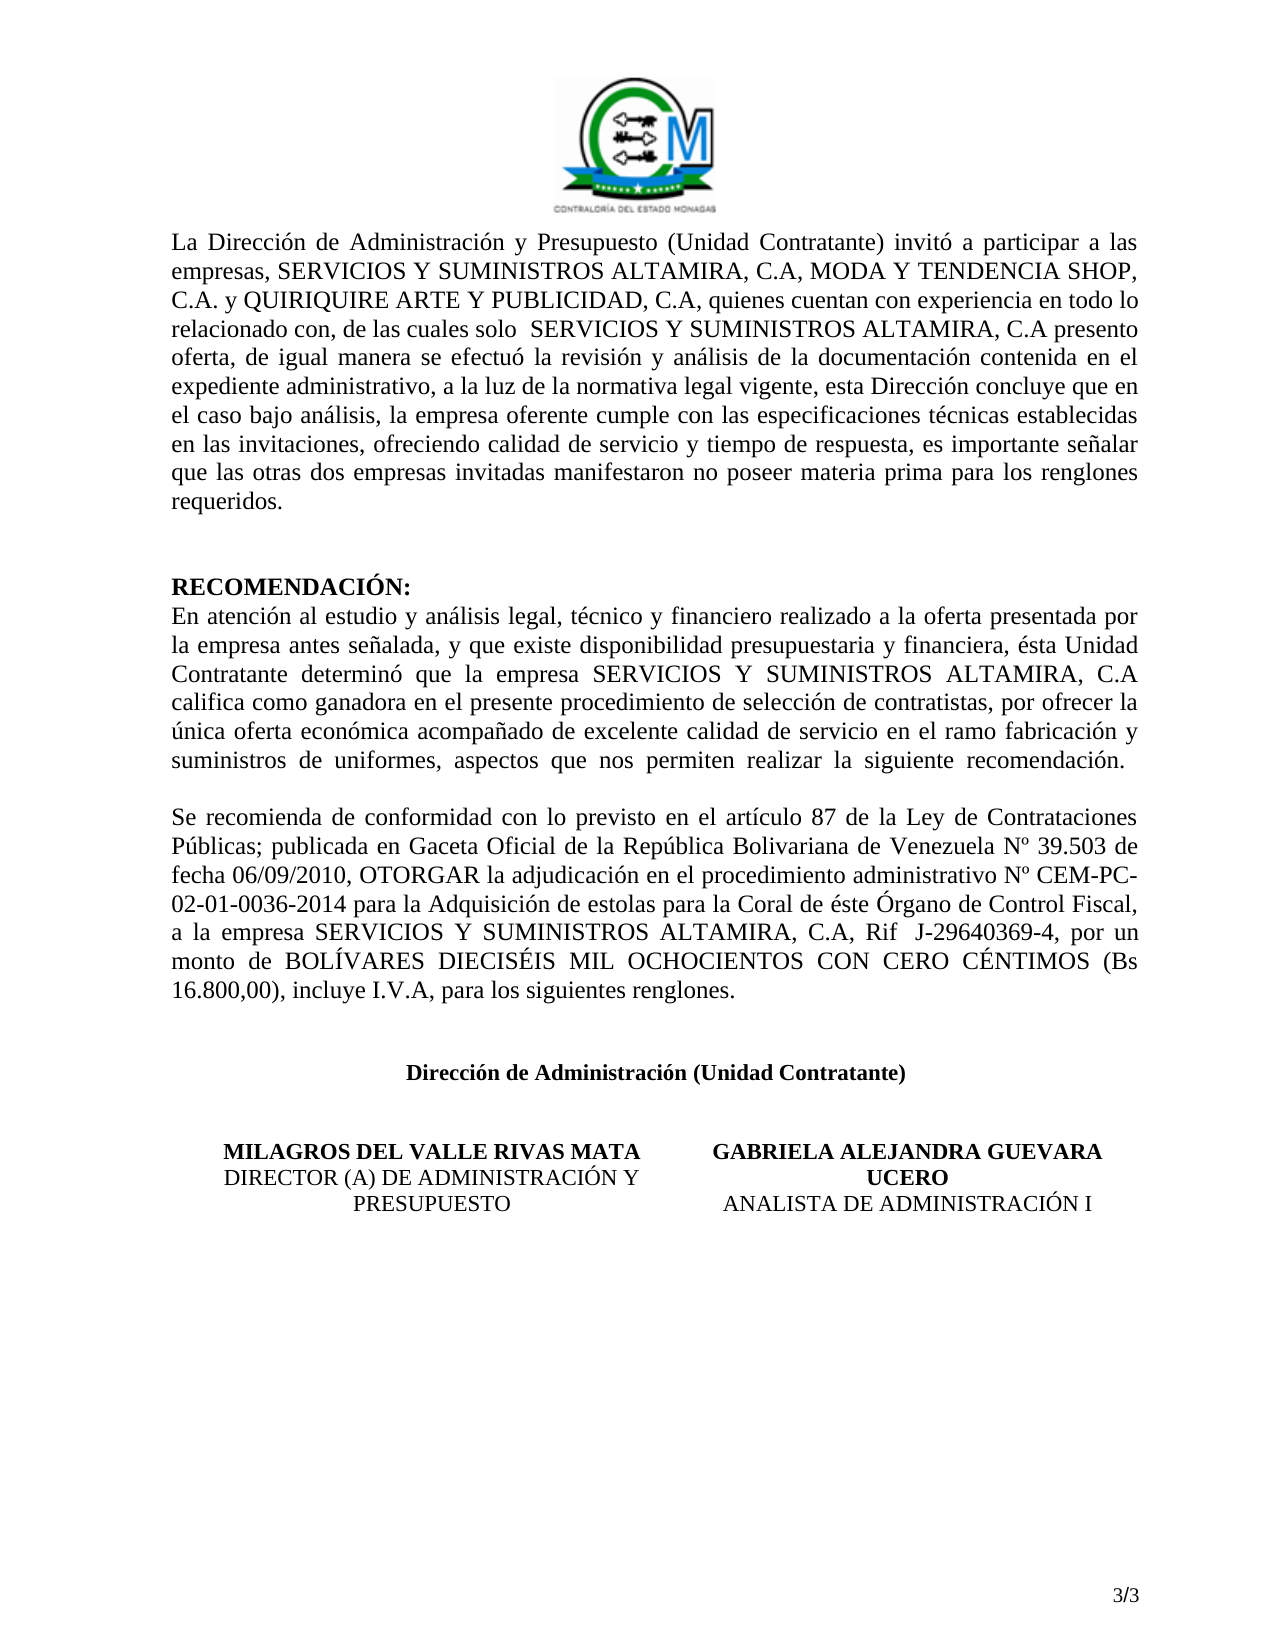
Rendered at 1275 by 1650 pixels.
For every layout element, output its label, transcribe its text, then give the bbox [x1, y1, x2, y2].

table_cell MILAGROS DEL VALLE RIVAS MATA DIRECTOR (A) DE ADMINISTRACIÓN Y PRESUPUESTO [180, 1085, 683, 1243]
text RECOMENDACIÓN: [171, 572, 1139, 601]
table_header Dirección de Administración (Unidad Contratante) [180, 1059, 1132, 1085]
table_cell GABRIELA ALEJANDRA GUEVARA UCERO ANALISTA DE ADMINISTRACIÓN I [684, 1085, 1132, 1243]
picture [551, 75, 719, 216]
text La Dirección de Administración y Presupuesto (Unidad Contratante) invitó a participar a las empresas, SERVICIOS Y SUMINISTROS ALTAMIRA, C.A, MODA Y TENDENCIA SHOP, C.A. y QUIRIQUIRE ARTE Y PUBLICIDAD, C.A, quienes cuentan con experiencia en todo lo relacionado con, de las cuales solo SERVICIOS Y SUMINISTROS ALTAMIRA, C.A presento oferta, de igual manera se efectuó la revisión y análisis de la documentación contenida en el expediente administrativo, a la luz de la normativa legal vigente, esta Dirección concluye que en el caso bajo análisis, la empresa oferente cumple con las especificaciones técnicas establecidas en las invitaciones, ofreciendo calidad de servicio y tiempo de respuesta, es importante señalar que las otras dos empresas invitadas manifestaron no poseer materia prima para los renglones requeridos. [171, 227, 1139, 515]
text En atención al estudio y análisis legal, técnico y financiero realizado a la oferta presentada por la empresa antes señalada, y que existe disponibilidad presupuestaria y financiera, ésta Unidad Contratante determinó que la empresa SERVICIOS Y SUMINISTROS ALTAMIRA, C.A califica como ganadora en el presente procedimiento de selección de contratistas, por ofrecer la única oferta económica acompañado de excelente calidad de servicio en el ramo fabricación y suministros de uniformes, aspectos que nos permiten realizar la siguiente recomendación. Se recomienda de conformidad con lo previsto en el artículo 87 de la Ley de Contrataciones Públicas; publicada en Gaceta Oficial de la República Bolivariana de Venezuela Nº 39.503 de fecha 06/09/2010, OTORGAR la adjudicación en el procedimiento administrativo Nº CEM-PC-02-01-0036-2014 para la Adquisición de estolas para la Coral de éste Órgano de Control Fiscal, a la empresa SERVICIOS Y SUMINISTROS ALTAMIRA, C.A, Rif J-29640369-4, por un monto de BOLÍVARES DIECISÉIS MIL OCHOCIENTOS CON CERO CÉNTIMOS (Bs 16.800,00), incluye I.V.A, para los siguientes renglones. [171, 601, 1139, 1004]
